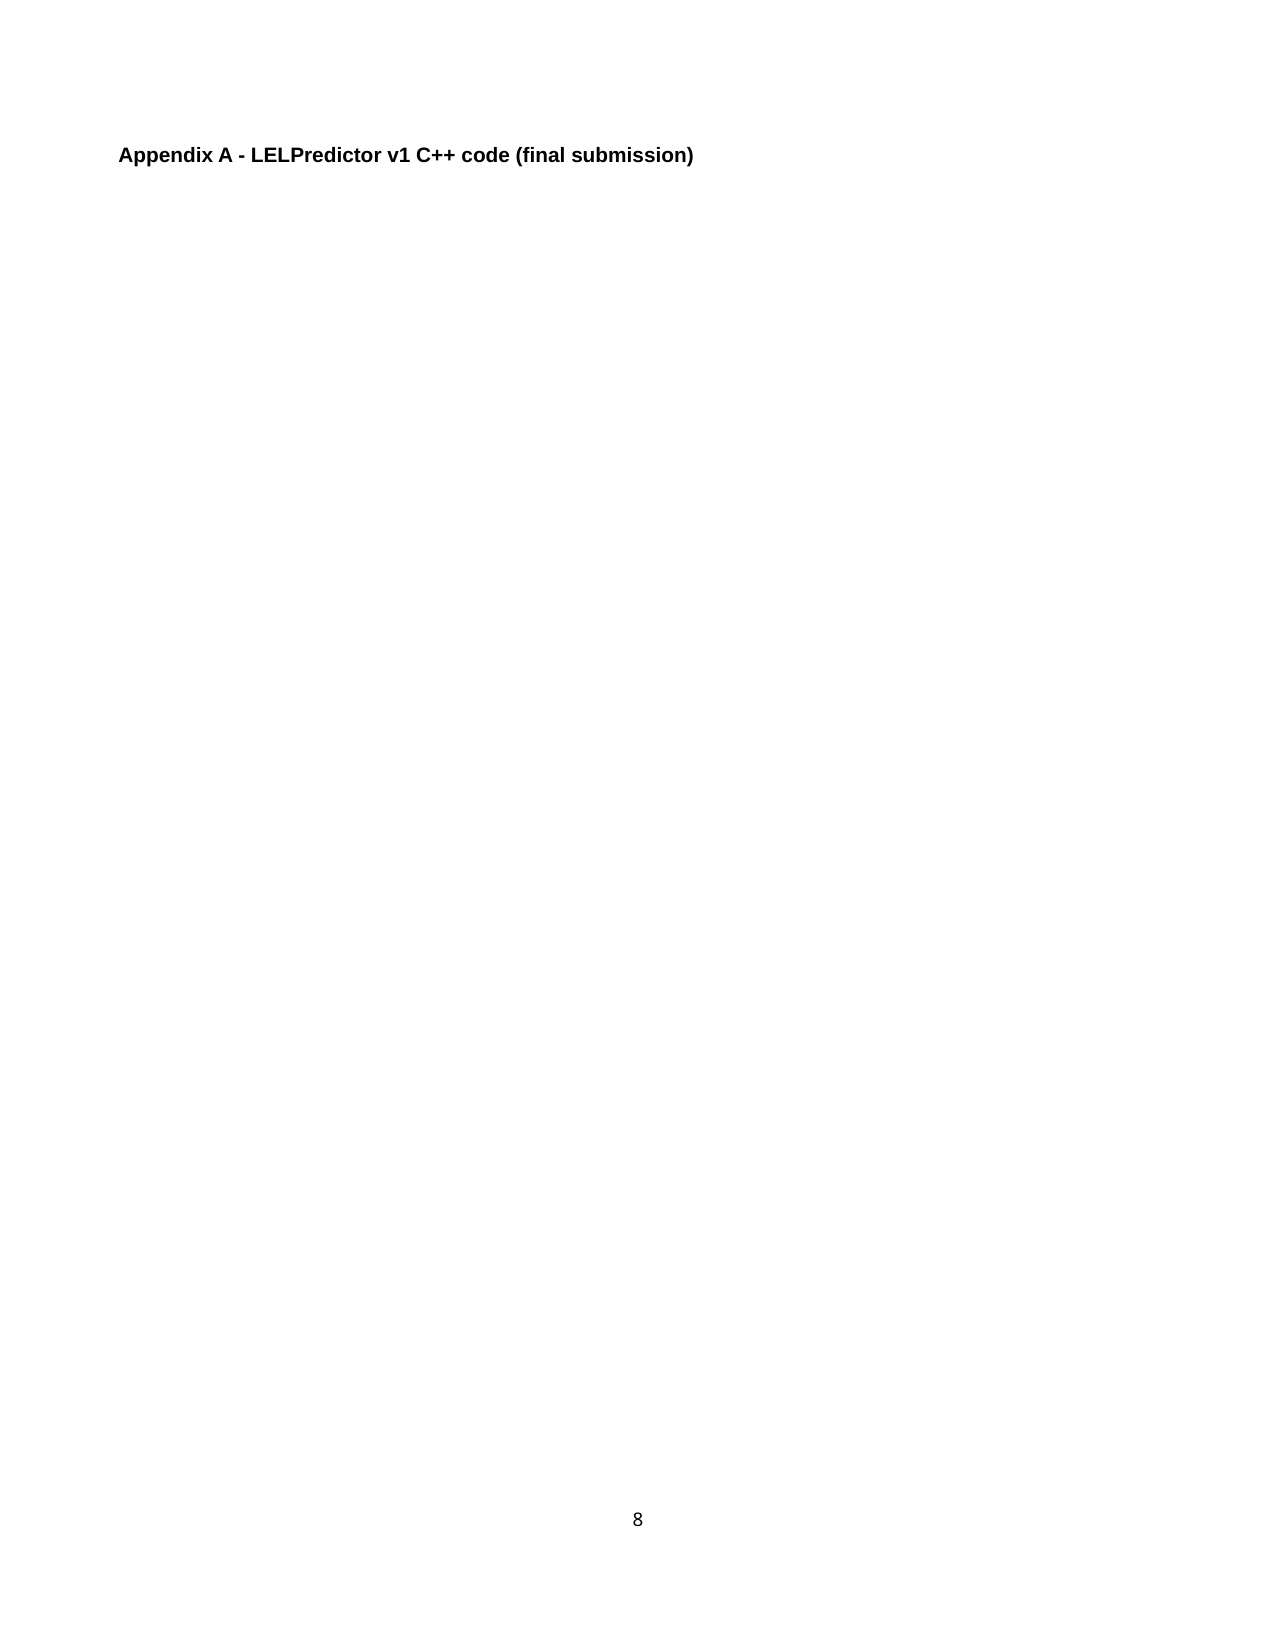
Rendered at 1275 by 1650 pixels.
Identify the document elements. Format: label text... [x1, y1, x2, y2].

subtitle Appendix A - LELPredictor v1 C++ code (final submission) [118, 143, 1157, 167]
